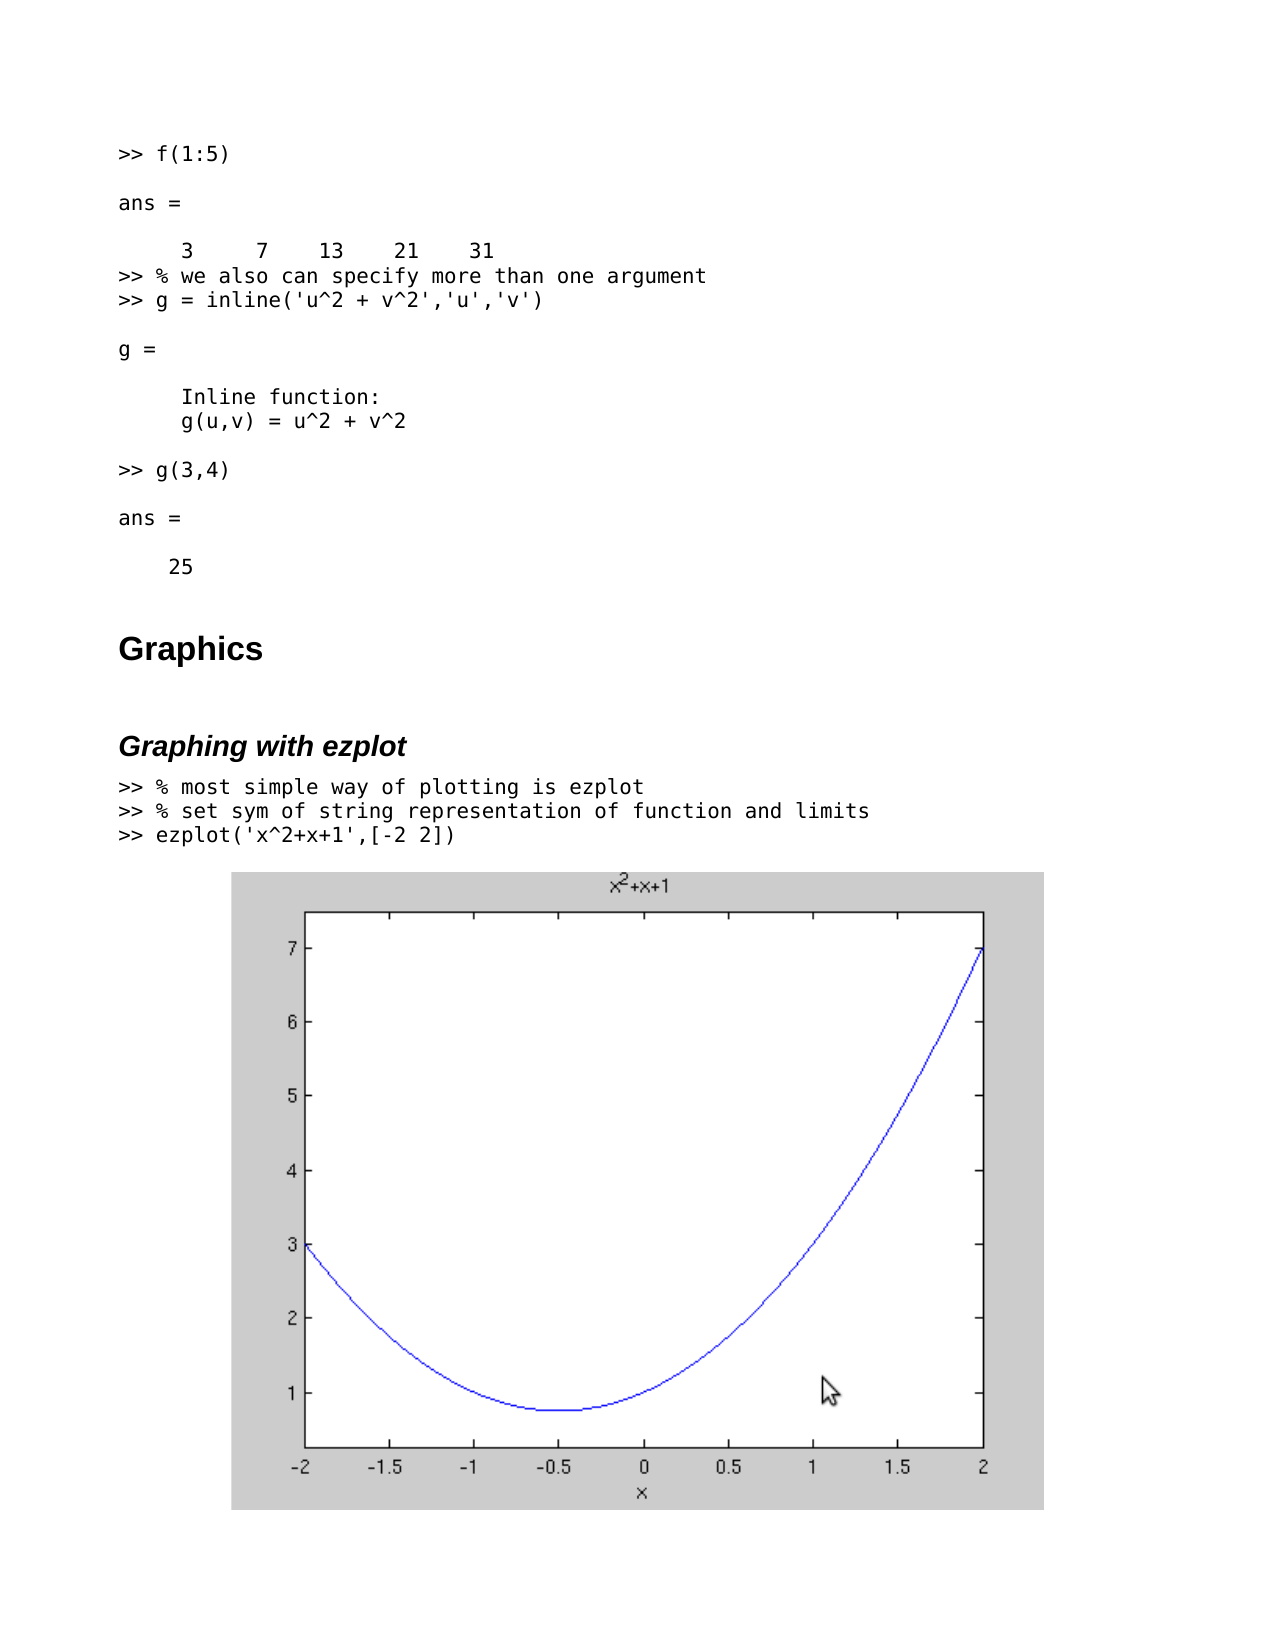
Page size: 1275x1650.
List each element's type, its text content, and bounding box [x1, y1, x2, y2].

text g(u,v) = u^2 + v^2 [118, 409, 1157, 434]
text g = [118, 337, 1157, 361]
subtitle Graphics [118, 628, 1157, 667]
text ans = [118, 506, 1157, 531]
text >> % we also can specify more than one argument [118, 264, 1157, 288]
subtitle Graphing with ezplot [118, 729, 1157, 762]
text >> f(1:5) [118, 142, 1157, 167]
text 25 [118, 555, 1157, 579]
text 3 7 13 21 31 [118, 239, 1157, 264]
text >> % set sym of string representation of function and limits [118, 799, 1157, 823]
picture [231, 872, 1044, 1510]
text Inline function: [118, 385, 1157, 409]
text >> g(3,4) [118, 458, 1157, 482]
text >> ezplot('x^2+x+1',[-2 2]) [118, 823, 1157, 848]
text >> % most simple way of plotting is ezplot [118, 775, 1157, 799]
text ans = [118, 191, 1157, 215]
text >> g = inline('u^2 + v^2','u','v') [118, 288, 1157, 312]
